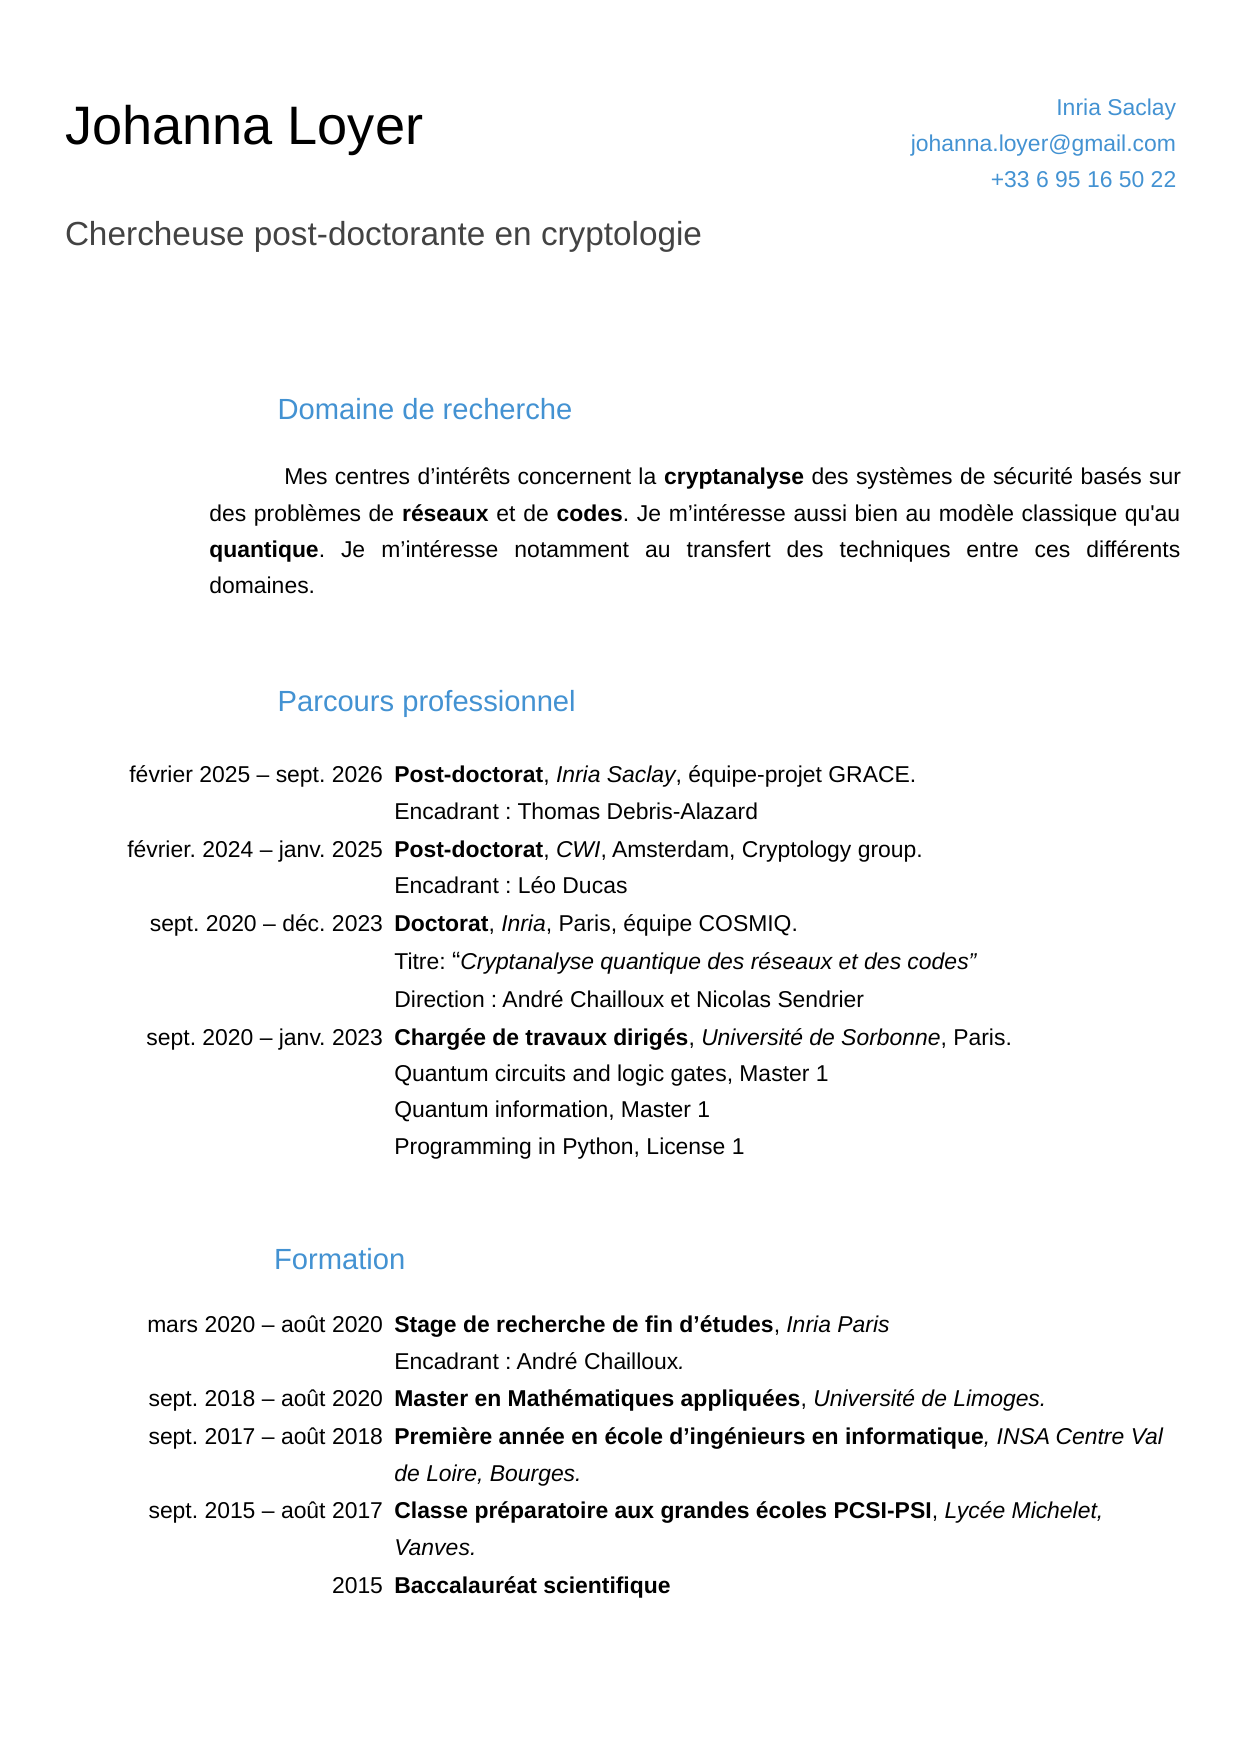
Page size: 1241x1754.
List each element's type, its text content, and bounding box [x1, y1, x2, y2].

table_cell Master en Mathématiques appliquées, Université de Limoges. [388, 1380, 1182, 1417]
table_cell Classe préparatoire aux grandes écoles PCSI-PSI, Lycée Michelet, Vanves. [388, 1492, 1182, 1566]
subtitle Parcours professionnel [59, 646, 1181, 735]
table_cell 2015 [59, 1566, 388, 1604]
table_header mars 2020 – août 2020 [59, 1306, 388, 1380]
table_cell février. 2024 – janv. 2025 [59, 830, 388, 904]
table_header Stage de recherche de fin d’études, Inria Paris Encadrant : André Chailloux. [388, 1306, 1182, 1380]
table_cell Post-doctorat, CWI, Amsterdam, Cryptology group. Encadrant : Léo Ducas [388, 830, 1182, 904]
subtitle Domaine de recherche [59, 354, 1181, 442]
table_header [713, 88, 888, 316]
table_cell sept. 2020 – déc. 2023 [59, 904, 388, 1018]
table_cell sept. 2015 – août 2017 [59, 1492, 388, 1566]
table_header Post-doctorat, Inria Saclay, équipe-projet GRACE. Encadrant : Thomas Debris-Alazard [388, 756, 1182, 830]
text Formation [59, 1204, 1181, 1293]
table_cell Doctorat, Inria, Paris, équipe COSMIQ. Titre: “Cryptanalyse quantique des réseaux et des codes” Direction : André Chailloux et Nicolas Sendrier [388, 904, 1182, 1018]
table_cell Première année en école d’ingénieurs en informatique, INSA Centre Val de Loire, Bourges. [388, 1418, 1182, 1492]
text Mes centres d’intérêts concernent la cryptanalyse des systèmes de sécurité basés sur des problèmes de réseaux et de codes. Je m’intéresse aussi bien au modèle classique qu'au quantique. Je m’intéresse notamment au transfert des techniques entre ces différents domaines. [209, 463, 1181, 599]
table_cell sept. 2017 – août 2018 [59, 1418, 388, 1492]
table_cell Baccalauréat scientifique [388, 1566, 1182, 1604]
table_header Johanna Loyer Chercheuse post-doctorante en cryptologie [59, 88, 713, 316]
table_header Inria Saclay johanna.loyer@gmail.com +33 6 95 16 50 22 [888, 88, 1182, 316]
table_cell Chargée de travaux dirigés, Université de Sorbonne, Paris. Quantum circuits and logic gates, Master 1 Quantum information, Master 1 Programming in Python, License 1 [388, 1018, 1182, 1165]
table_cell sept. 2018 – août 2020 [59, 1380, 388, 1417]
table_header février 2025 – sept. 2026 [59, 756, 388, 830]
table_cell sept. 2020 – janv. 2023 [59, 1018, 388, 1165]
